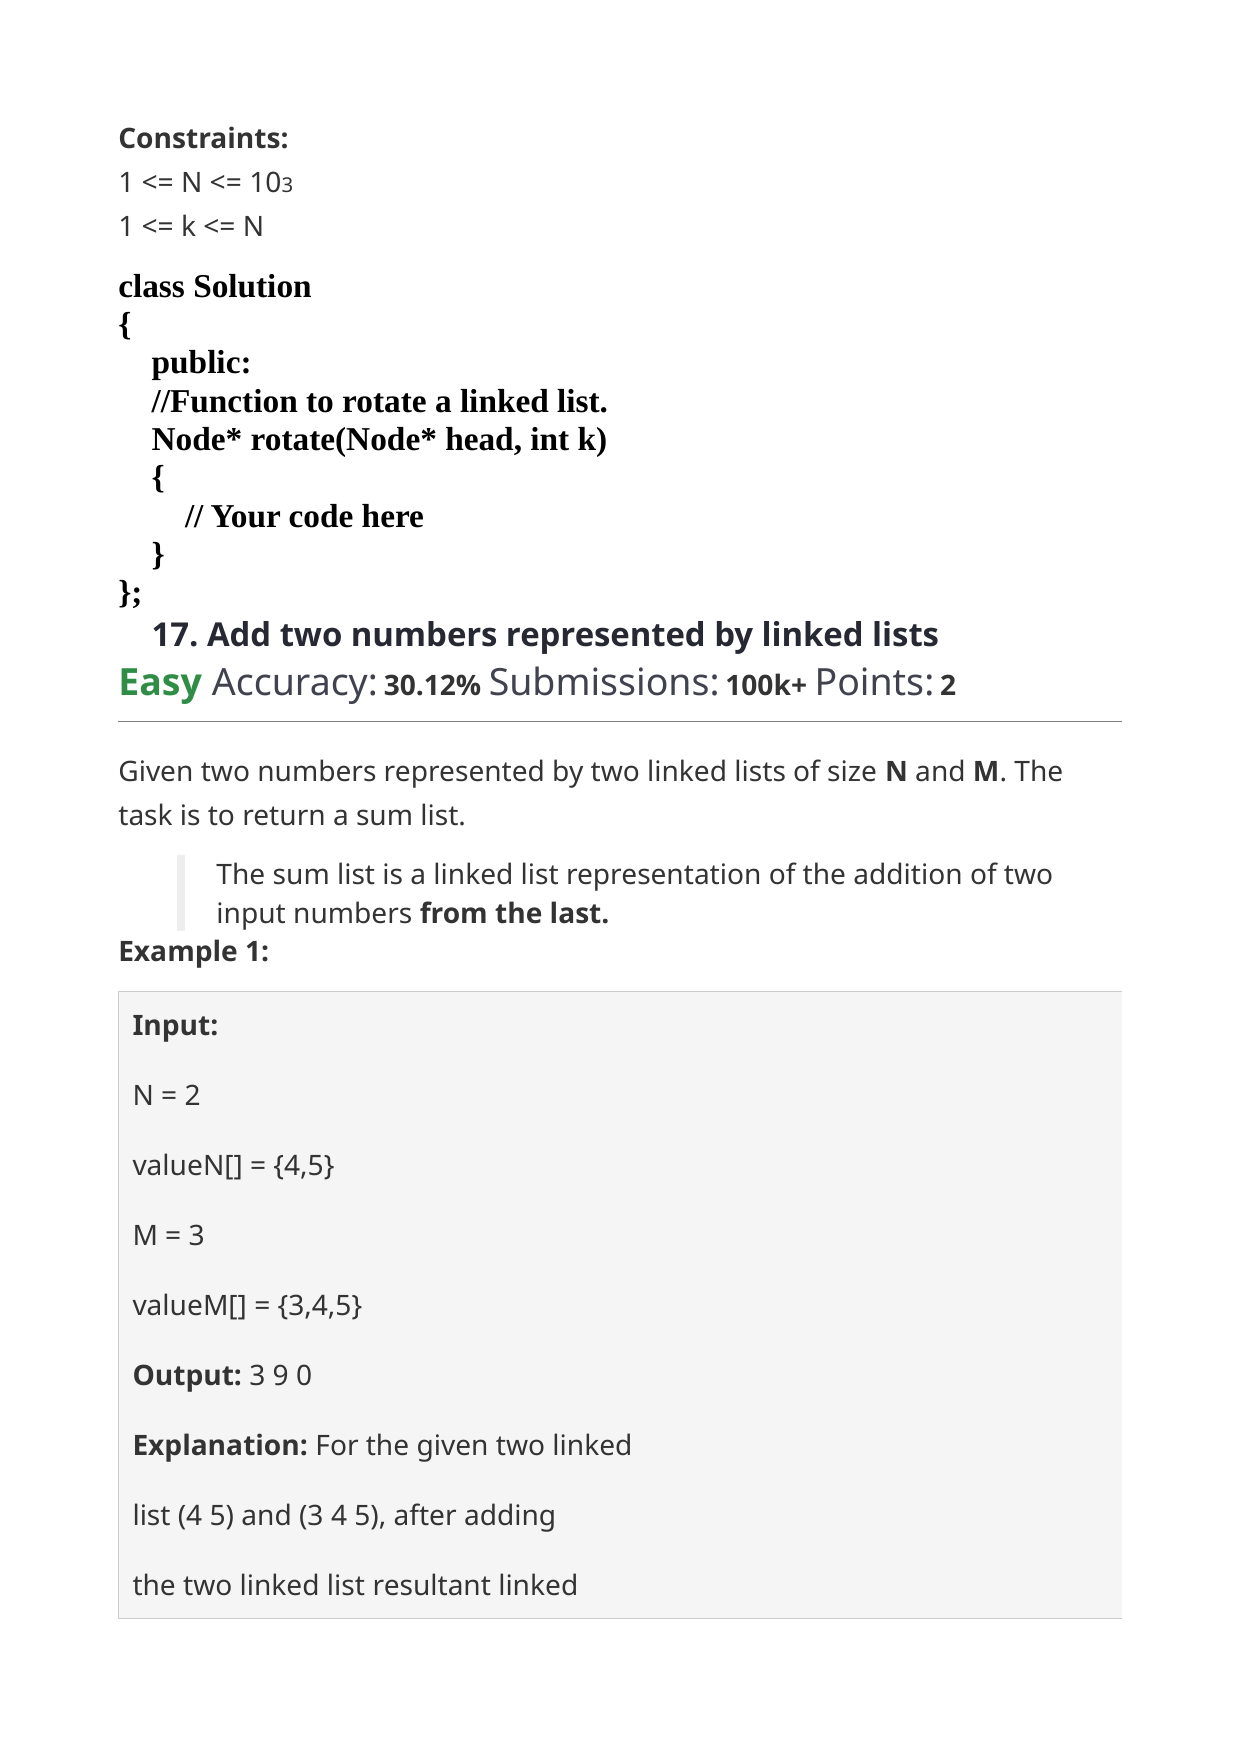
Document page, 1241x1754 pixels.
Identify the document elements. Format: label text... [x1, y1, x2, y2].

text Output: 3 9 0 [119, 1341, 1122, 1393]
text list (4 5) and (3 4 5), after adding [119, 1481, 1122, 1533]
text Input: [119, 992, 1122, 1043]
text The sum list is a linked list representation of the addition of two input numbers from the last. [185, 855, 1063, 931]
text }; [118, 573, 1122, 611]
text Constraints: 1 <= N <= 103 1 <= k <= N [118, 118, 1122, 244]
text { [118, 458, 1122, 496]
text the two linked list resultant linked [119, 1551, 1122, 1618]
text // Your code here [118, 496, 1122, 534]
text Node* rotate(Node* head, int k) [118, 419, 1122, 458]
text N = 2 [119, 1061, 1122, 1113]
text class Solution [118, 266, 1122, 304]
text valueN[] = {4,5} [119, 1131, 1122, 1183]
text //Function to rotate a linked list. [118, 381, 1122, 419]
text Explanation: For the given two linked [119, 1411, 1122, 1463]
text 17. Add two numbers represented by linked lists [118, 611, 1122, 656]
text { [118, 304, 1122, 343]
text Example 1: [118, 931, 1122, 970]
text valueM[] = {3,4,5} [119, 1271, 1122, 1323]
text M = 3 [119, 1201, 1122, 1253]
text Given two numbers represented by two linked lists of size N and M. The task is to return a sum list. [118, 751, 1122, 833]
text } [118, 534, 1122, 573]
text public: [118, 343, 1122, 381]
text Easy Accuracy: 30.12% Submissions: 100k+ Points: 2 [118, 656, 1099, 707]
